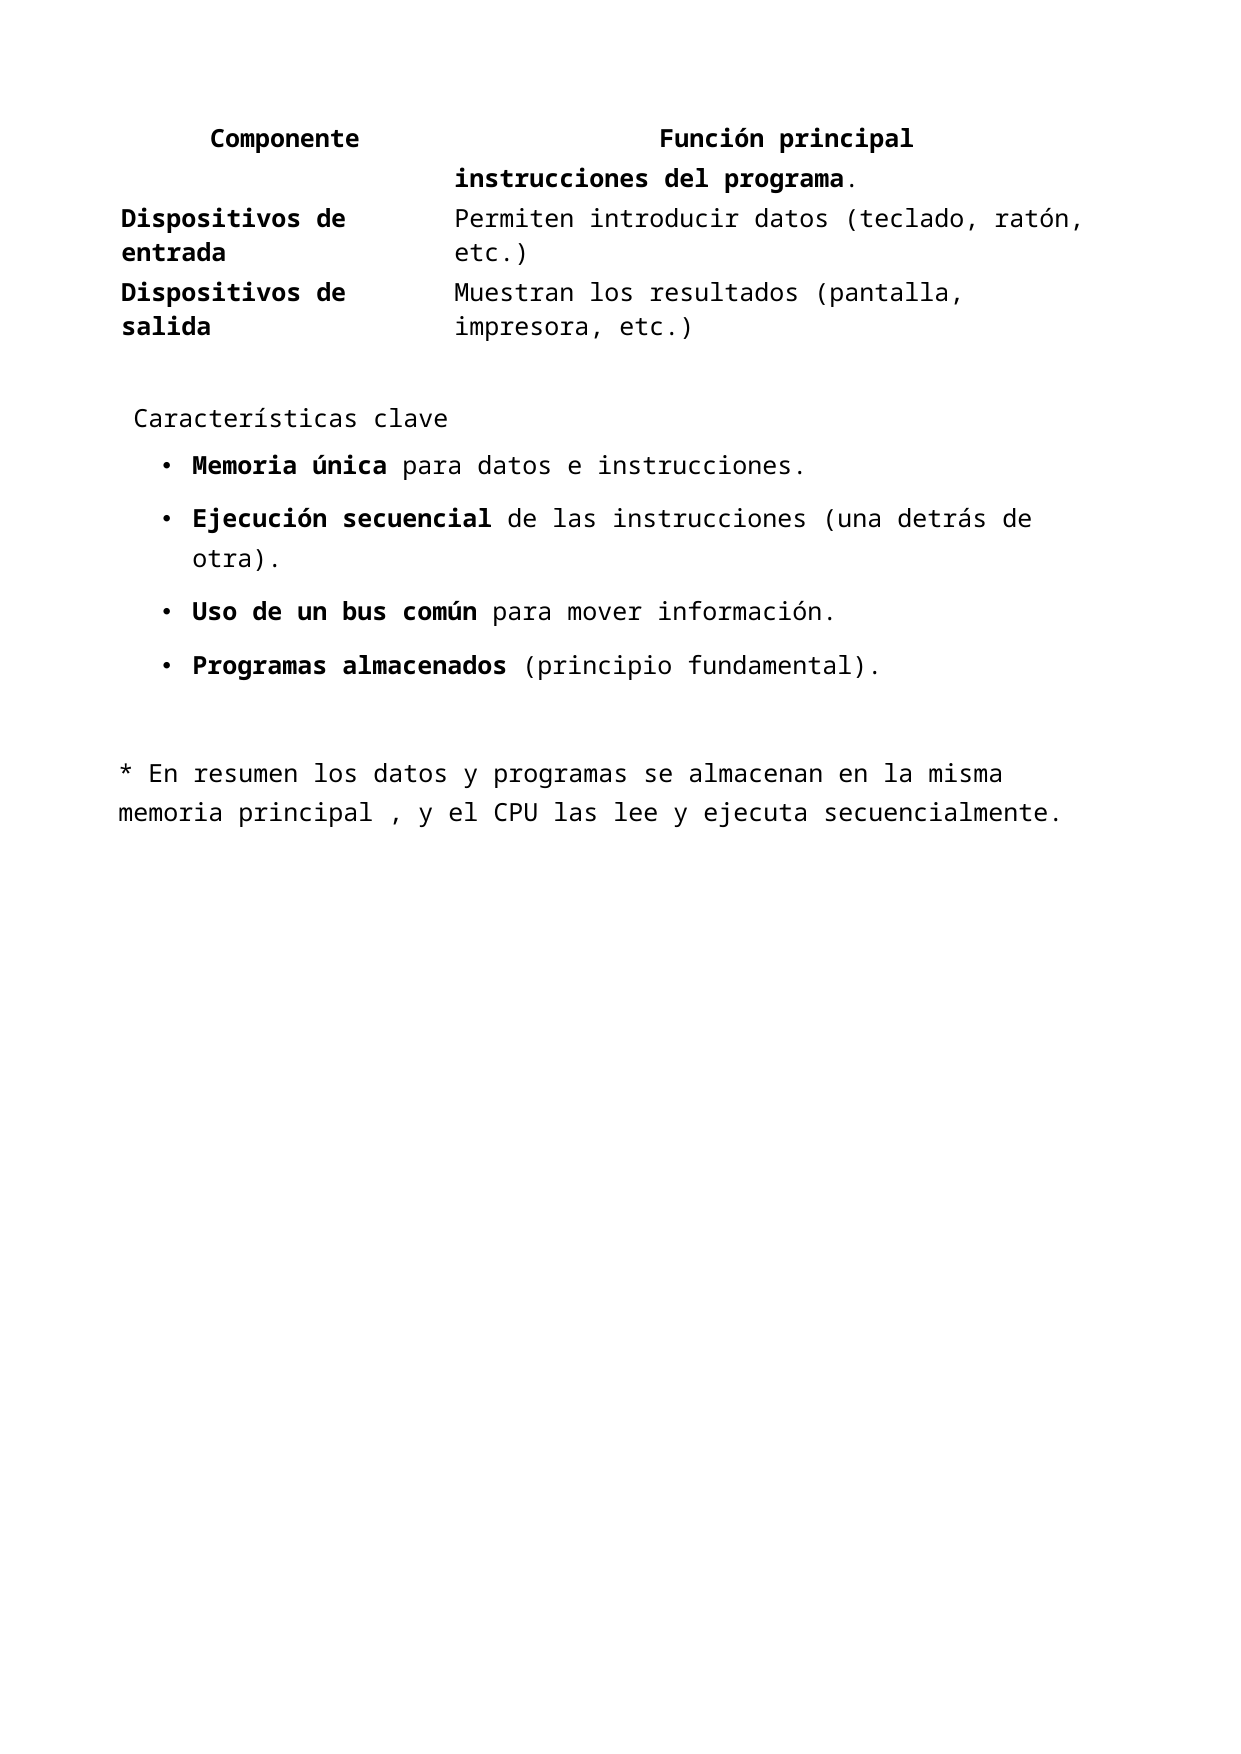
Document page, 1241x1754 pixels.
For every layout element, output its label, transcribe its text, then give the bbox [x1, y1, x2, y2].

table_cell Dispositivos de entrada [118, 198, 451, 272]
list Programas almacenados (principio fundamental). [162, 648, 1122, 682]
table_cell Permiten introducir datos (teclado, ratón, etc.) [451, 198, 1122, 272]
subtitle Características clave [118, 401, 1122, 435]
table_header Componente [118, 118, 451, 158]
text * En resumen los datos y programas se almacenan en la misma memoria principal , y el CPU las lee y ejecuta secuencialmente. [118, 755, 1122, 828]
list Ejecución secuencial de las instrucciones (una detrás de otra). [162, 501, 1122, 574]
table_cell Dispositivos de salida [118, 272, 451, 346]
table_cell [118, 158, 451, 198]
table_cell Muestran los resultados (pantalla, impresora, etc.) [451, 272, 1122, 346]
list Memoria única para datos e instrucciones. [162, 447, 1122, 481]
list Uso de un bus común para mover información. [162, 594, 1122, 628]
table_cell instrucciones del programa. [451, 158, 1122, 198]
table_header Función principal [451, 118, 1122, 158]
